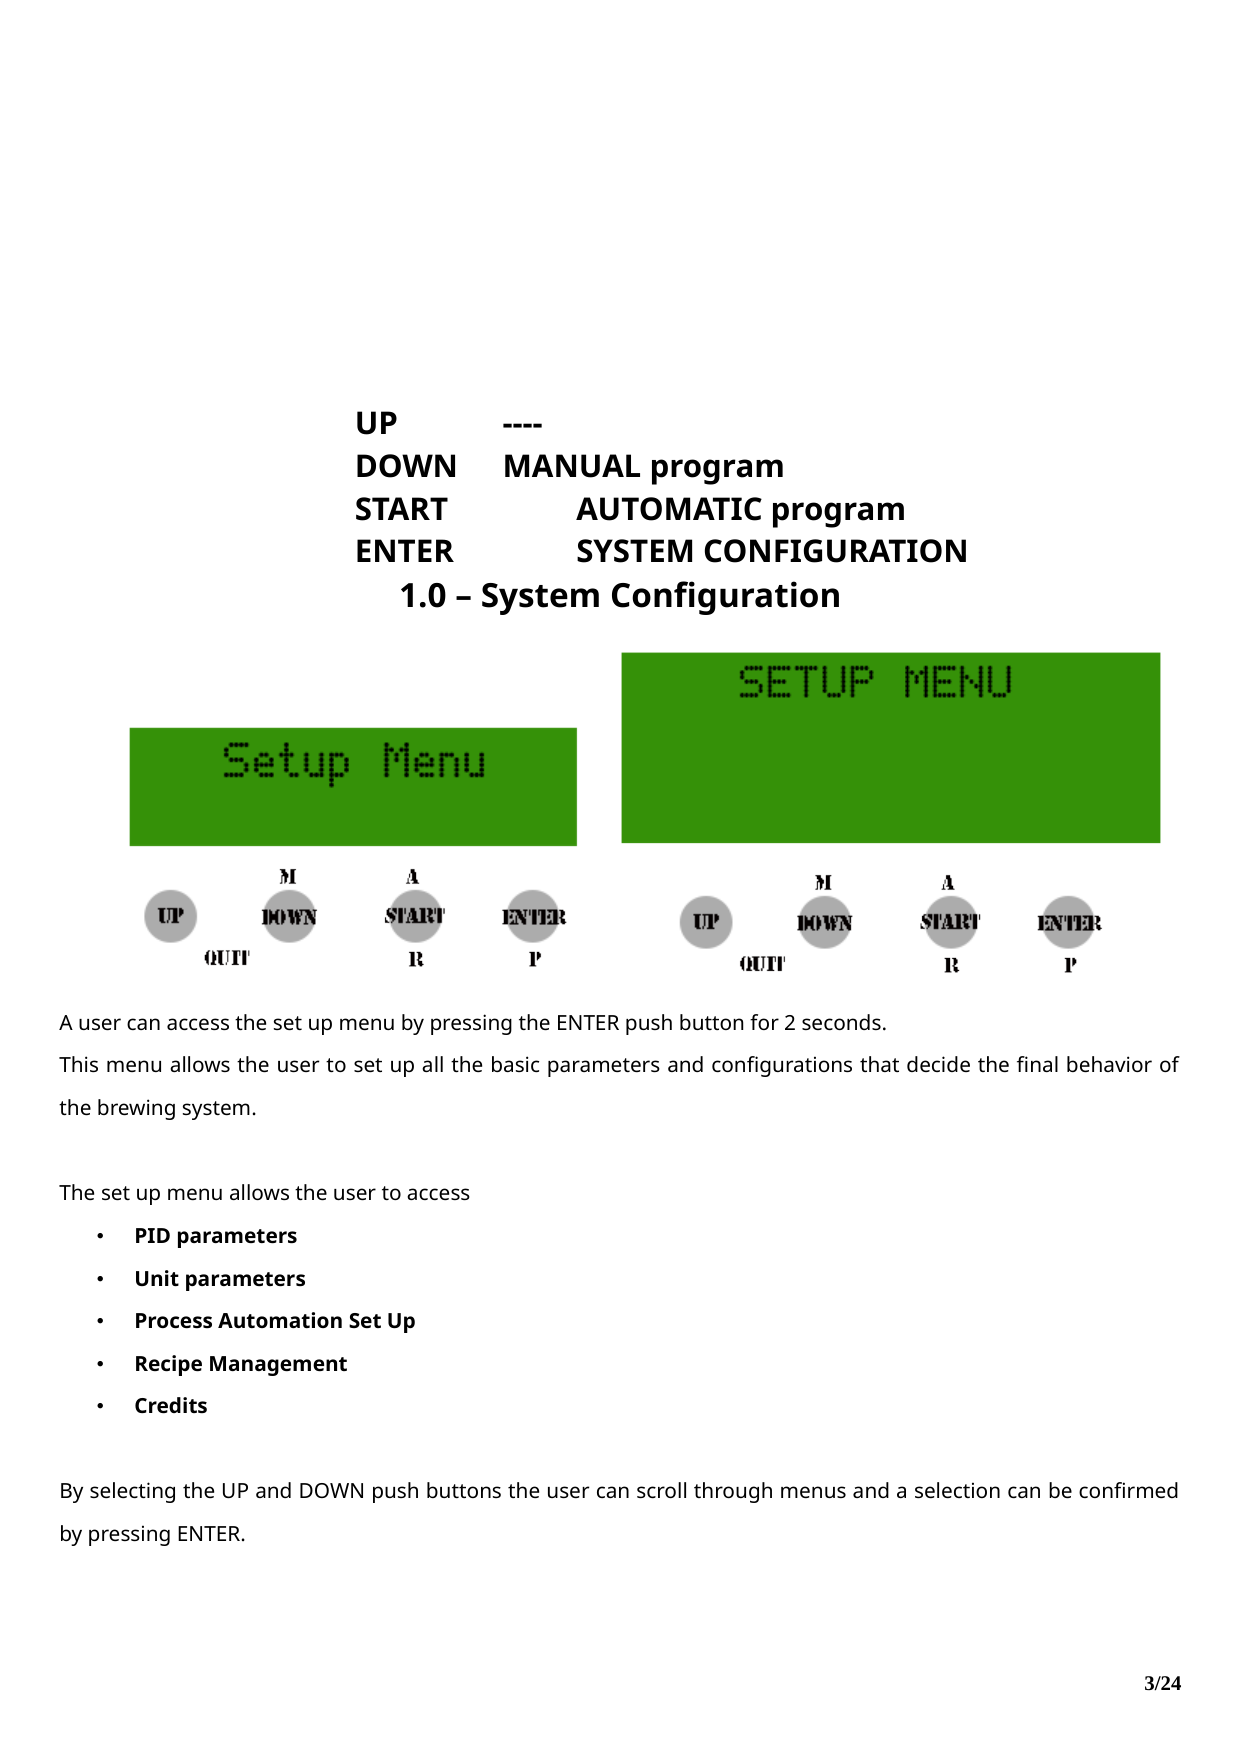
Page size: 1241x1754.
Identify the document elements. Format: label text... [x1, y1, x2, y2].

list Credits [97, 1391, 1181, 1420]
text The set up menu allows the user to access [59, 1178, 1181, 1207]
text DOWN MANUAL program [353, 444, 1181, 487]
list Unit parameters [97, 1264, 1181, 1292]
text UP ---- [353, 401, 1181, 444]
text By selecting the UP and DOWN push buttons the user can scroll through menus and a selection can be confirmed by pressing ENTER. [59, 1477, 1181, 1548]
text ENTER SYSTEM CONFIGURATION [353, 529, 1181, 572]
text START AUTOMATIC program [353, 487, 1181, 529]
picture [59, 640, 1182, 994]
list Recipe Management [97, 1349, 1181, 1377]
text A user can access the set up menu by pressing the ENTER push button for 2 seconds. [59, 994, 1181, 1036]
list PID parameters [97, 1221, 1181, 1249]
text This menu allows the user to set up all the basic parameters and configurations that decide the final behavior of the brewing system. [59, 1051, 1181, 1122]
text 1.0 – System Configuration [59, 572, 1181, 617]
list Process Automation Set Up [97, 1306, 1181, 1335]
